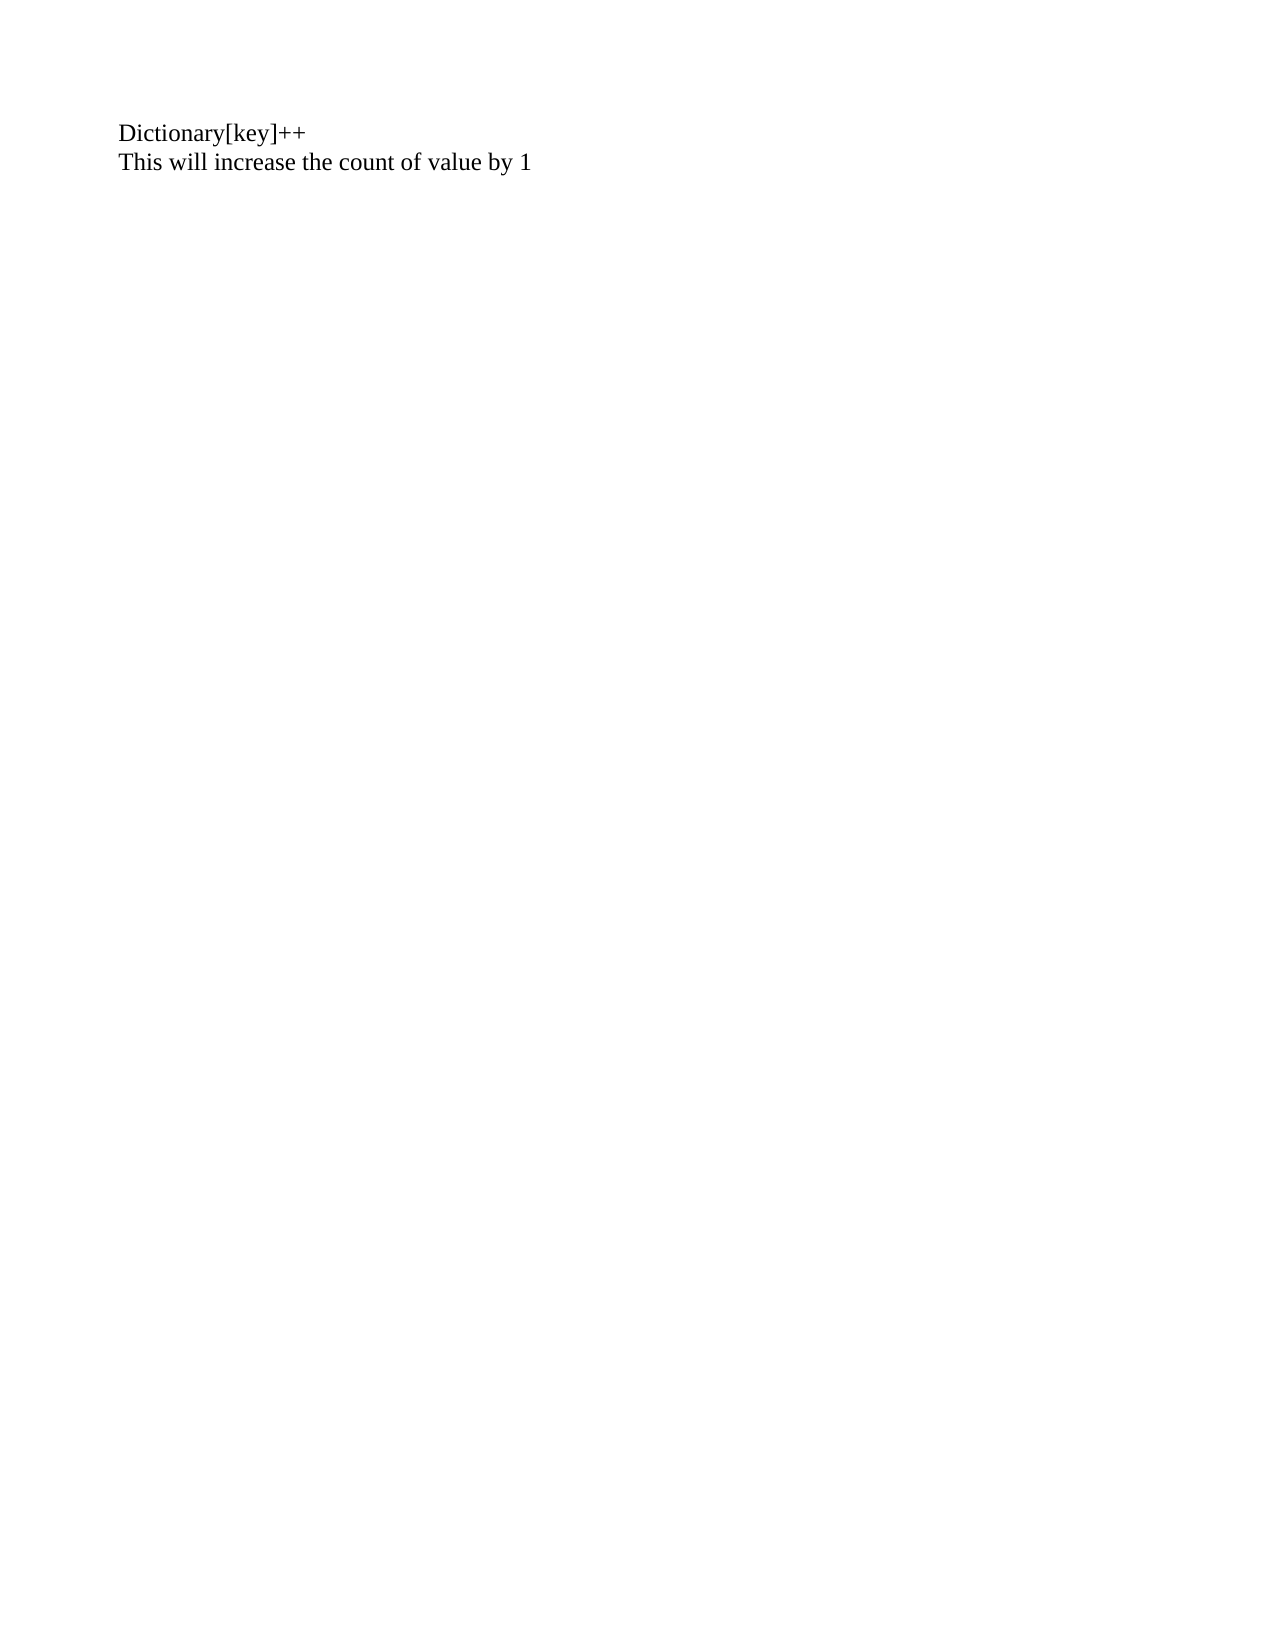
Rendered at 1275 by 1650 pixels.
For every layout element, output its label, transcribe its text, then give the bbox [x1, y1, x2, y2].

text Dictionary[key]++ [118, 118, 1157, 147]
text This will increase the count of value by 1 [118, 147, 1157, 176]
